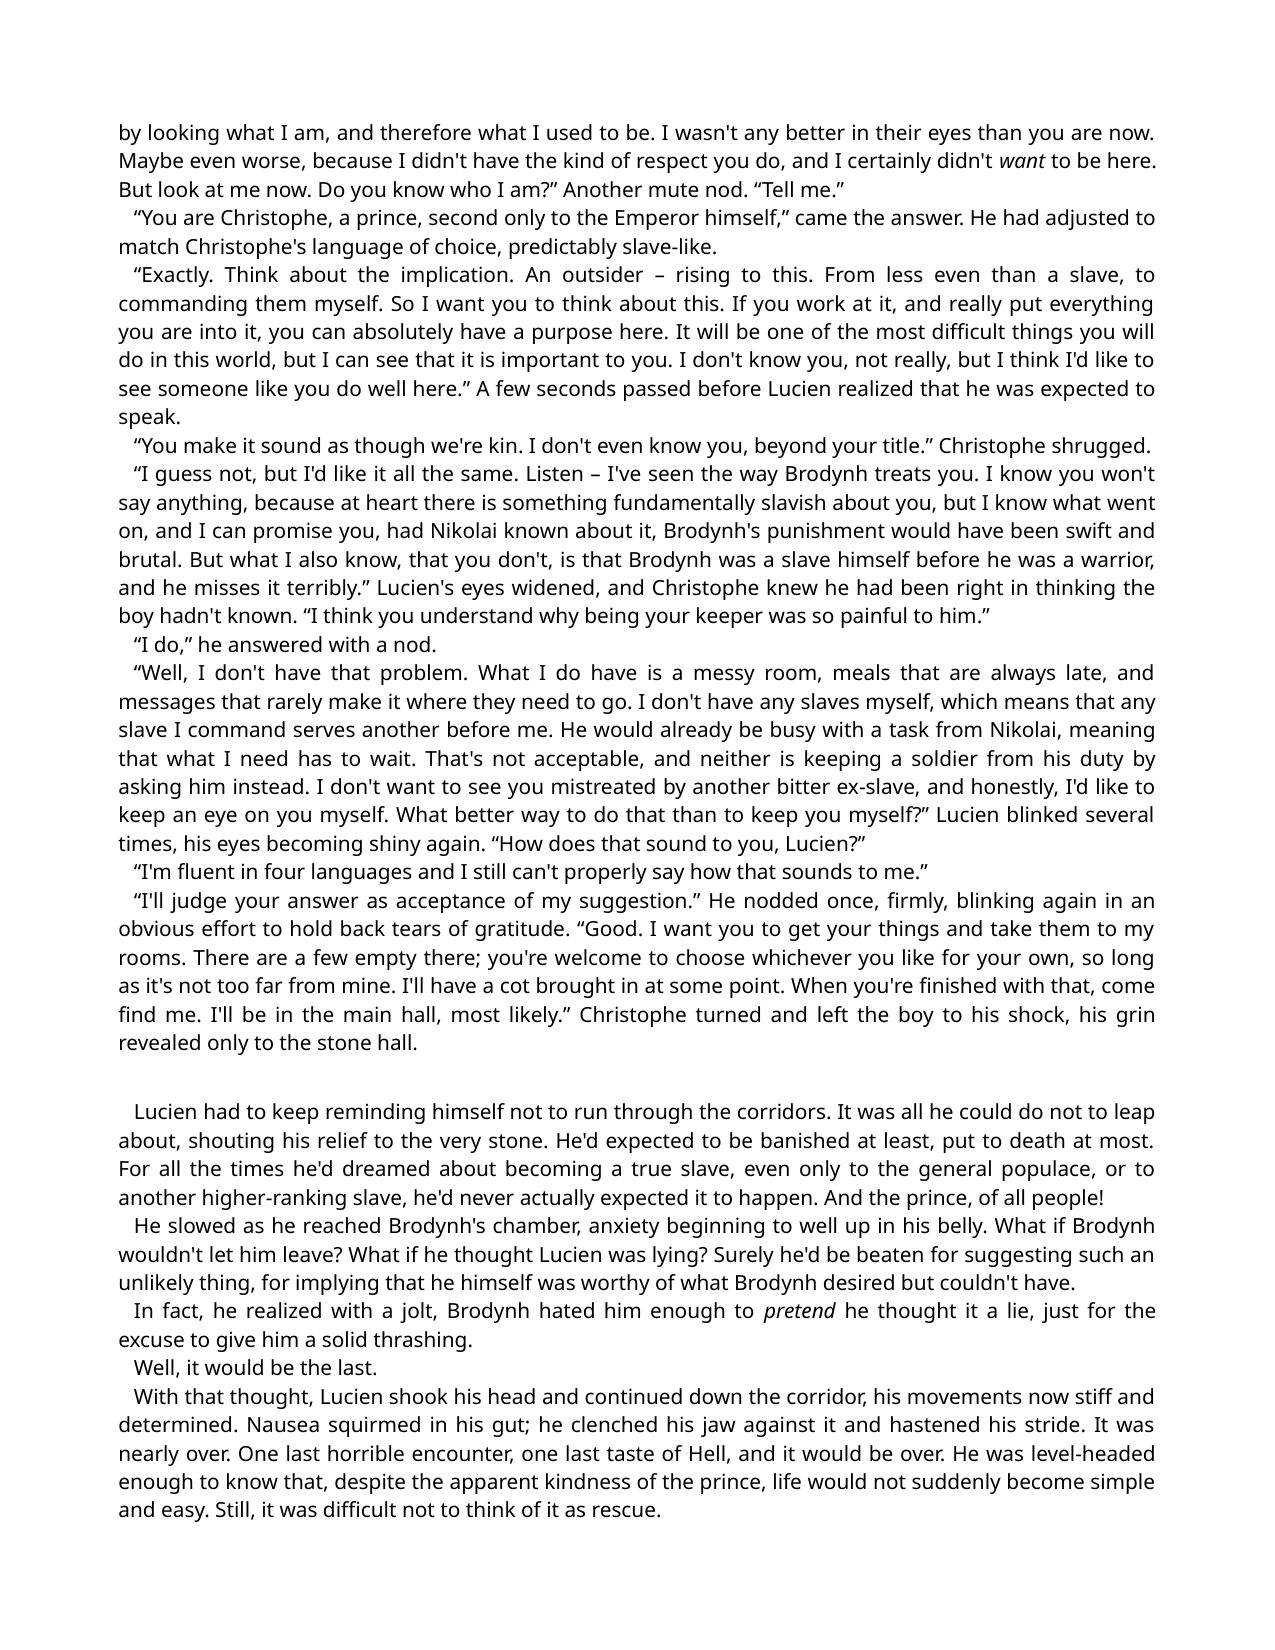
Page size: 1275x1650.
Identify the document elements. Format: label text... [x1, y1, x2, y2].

text “I'll judge your answer as acceptance of my suggestion.” He nodded once, firmly, blinking again in an obvious effort to hold back tears of gratitude. “Good. I want you to get your things and take them to my rooms. There are a few empty there; you're welcome to choose whichever you like for your own, so long as it's not too far from mine. I'll have a cot brought in at some point. When you're finished with that, come find me. I'll be in the main hall, most likely.” Christophe turned and left the boy to his shock, his grin revealed only to the stone hall. [118, 886, 1157, 1057]
text Well, it would be the last. [118, 1353, 1157, 1382]
text He slowed as he reached Brodynh's chamber, anxiety beginning to well up in his belly. What if Brodynh wouldn't let him leave? What if he thought Lucien was lying? Surely he'd be beaten for suggesting such an unlikely thing, for implying that he himself was worthy of what Brodynh desired but couldn't have. [118, 1211, 1157, 1297]
text “Well, I don't have that problem. What I do have is a messy room, meals that are always late, and messages that rarely make it where they need to go. I don't have any slaves myself, which means that any slave I command serves another before me. He would already be busy with a task from Nikolai, meaning that what I need has to wait. That's not acceptable, and neither is keeping a soldier from his duty by asking him instead. I don't want to see you mistreated by another bitter ex-slave, and honestly, I'd like to keep an eye on you myself. What better way to do that than to keep you myself?” Lucien blinked several times, his eyes becoming shiny again. “How does that sound to you, Lucien?” [118, 658, 1157, 857]
text In fact, he realized with a jolt, Brodynh hated him enough to pretend he thought it a lie, just for the excuse to give him a solid thrashing. [118, 1297, 1157, 1353]
text “I guess not, but I'd like it all the same. Listen – I've seen the way Brodynh treats you. I know you won't say anything, because at heart there is something fundamentally slavish about you, but I know what went on, and I can promise you, had Nikolai known about it, Brodynh's punishment would have been swift and brutal. But what I also know, that you don't, is that Brodynh was a slave himself before he was a warrior, and he misses it terribly.” Lucien's eyes widened, and Christophe knew he had been right in thinking the boy hadn't known. “I think you understand why being your keeper was so painful to him.” [118, 459, 1157, 630]
text “You are Christophe, a prince, second only to the Emperor himself,” came the answer. He had adjusted to match Christophe's language of choice, predictably slave-like. [118, 203, 1157, 260]
text “I'm fluent in four languages and I still can't properly say how that sounds to me.” [118, 857, 1157, 886]
text “Exactly. Think about the implication. An outsider – rising to this. From less even than a slave, to commanding them myself. So I want you to think about this. If you work at it, and really put everything you are into it, you can absolutely have a purpose here. It will be one of the most difficult things you will do in this world, but I can see that it is important to you. I don't know you, not really, but I think I'd like to see someone like you do well here.” A few seconds passed before Lucien realized that he was expected to speak. [118, 260, 1157, 431]
text “I do,” he answered with a nod. [118, 630, 1157, 658]
text With that thought, Lucien shook his head and continued down the corridor, his movements now stiff and determined. Nausea squirmed in his gut; he clenched his jaw against it and hastened his stride. It was nearly over. One last horrible encounter, one last taste of Hell, and it would be over. He was level-headed enough to know that, despite the apparent kindness of the prince, life would not suddenly become simple and easy. Still, it was difficult not to think of it as rescue. [118, 1382, 1157, 1524]
text by looking what I am, and therefore what I used to be. I wasn't any better in their eyes than you are now. Maybe even worse, because I didn't have the kind of respect you do, and I certainly didn't want to be here. But look at me now. Do you know who I am?” Another mute nod. “Tell me.” [118, 118, 1157, 203]
text Lucien had to keep reminding himself not to run through the corridors. It was all he could do not to leap about, shouting his relief to the very stone. He'd expected to be banished at least, put to death at most. For all the times he'd dreamed about becoming a true slave, even only to the general populace, or to another higher-ranking slave, he'd never actually expected it to happen. And the prince, of all people! [118, 1097, 1157, 1211]
text “You make it sound as though we're kin. I don't even know you, beyond your title.” Christophe shrugged. [118, 431, 1157, 459]
